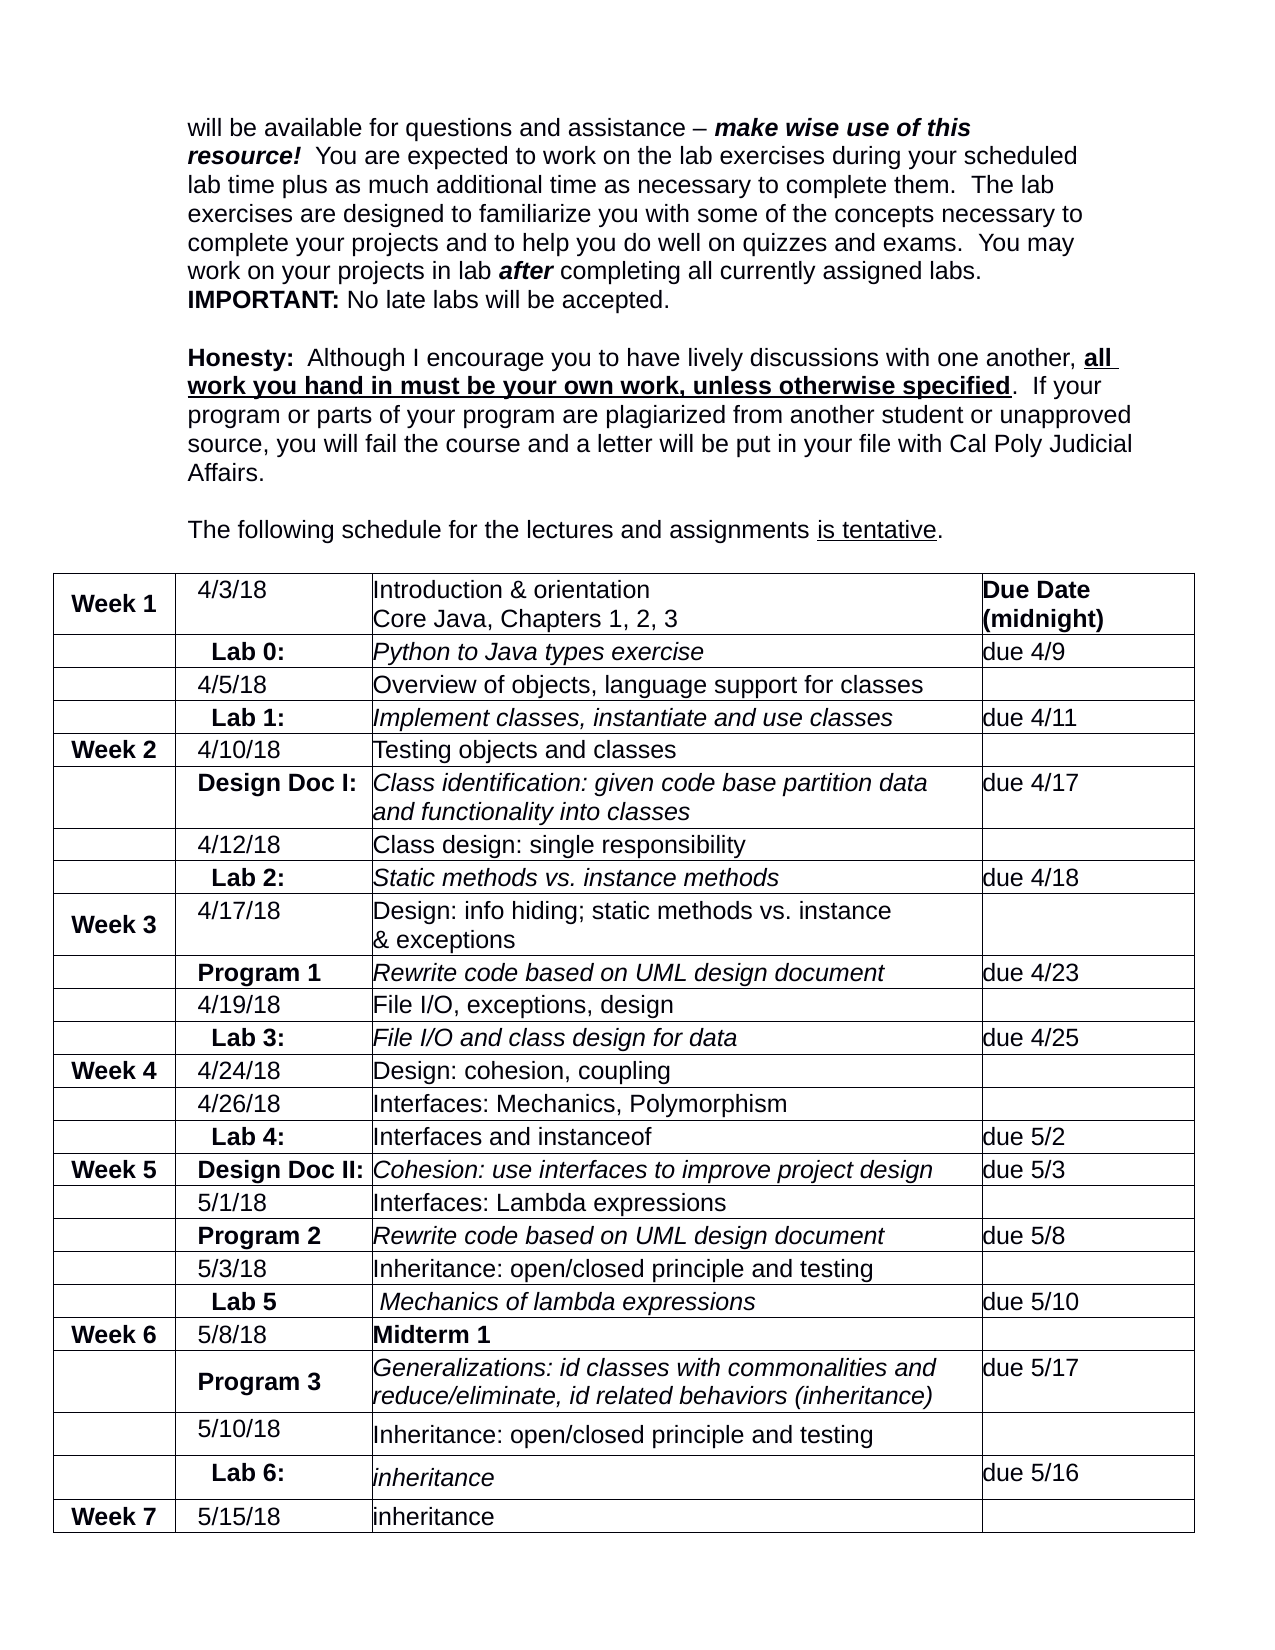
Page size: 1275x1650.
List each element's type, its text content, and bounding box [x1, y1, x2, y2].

table_cell due 4/17 [983, 767, 1194, 827]
table_cell Design Doc II: [176, 1154, 372, 1185]
table_cell [54, 1252, 175, 1284]
table_cell Midterm 1 [373, 1318, 982, 1350]
table_cell Python to Java types exercise [373, 635, 982, 667]
table_cell Week 3 [54, 894, 175, 955]
table_cell 4/12/18 [176, 829, 372, 860]
table_cell [983, 1500, 1194, 1532]
table_cell Static methods vs. instance methods [373, 861, 982, 893]
table_cell Design: cohesion, coupling [373, 1055, 982, 1087]
table_cell [983, 894, 1194, 955]
table_cell 5/15/18 [176, 1500, 372, 1532]
table_cell Inheritance: open/closed principle and testing [373, 1252, 982, 1284]
table_cell File I/O, exceptions, design [373, 989, 982, 1021]
table_cell [983, 829, 1194, 860]
table_cell due 5/3 [983, 1154, 1194, 1185]
table_cell Rewrite code based on UML design document [373, 956, 982, 988]
table_cell [983, 1318, 1194, 1350]
table_cell Interfaces: Mechanics, Polymorphism [373, 1088, 982, 1119]
table_cell Week 5 [54, 1154, 175, 1185]
table_cell [54, 1022, 175, 1054]
table_cell [54, 1456, 175, 1499]
table_cell Lab 4: [176, 1121, 372, 1152]
table_cell inheritance [373, 1500, 982, 1532]
table_cell File I/O and class design for data [373, 1022, 982, 1054]
table_cell [54, 1413, 175, 1455]
table_cell Design Doc I: [176, 767, 372, 827]
table_cell due 5/2 [983, 1121, 1194, 1152]
text IMPORTANT: No late labs will be accepted. [187, 285, 1087, 314]
table_cell 4/19/18 [176, 989, 372, 1021]
table_cell [983, 668, 1194, 700]
table_cell due 5/8 [983, 1219, 1194, 1251]
table_cell [54, 701, 175, 733]
table_cell [983, 1055, 1194, 1087]
table_cell due 5/10 [983, 1285, 1194, 1317]
table_cell [983, 1186, 1194, 1218]
table_cell due 4/9 [983, 635, 1194, 667]
text Honesty: Although I encourage you to have lively discussions with one another, all work you hand in must be your own work, unless otherwise specified. If your program or parts of your program are plagiarized from another student or unapproved source, you will fail the course and a letter will be put in your file with Cal Poly Judicial Affairs. [187, 342, 1162, 486]
text will be available for questions and assistance – make wise use of this resource! You are expected to work on the lab exercises during your scheduled lab time plus as much additional time as necessary to complete them. The lab exercises are designed to familiarize you with some of the concepts necessary to complete your projects and to help you do well on quizzes and exams. You may work on your projects in lab after completing all currently assigned labs. [187, 112, 1087, 285]
table_cell Generalizations: id classes with commonalities and reduce/eliminate, id related behaviors (inheritance) [373, 1351, 982, 1412]
table_cell Implement classes, instantiate and use classes [373, 701, 982, 733]
table_cell [54, 767, 175, 827]
table_cell [54, 861, 175, 893]
table_cell 4/26/18 [176, 1088, 372, 1119]
table_cell Testing objects and classes [373, 734, 982, 766]
table_cell Lab 3: [176, 1022, 372, 1054]
table_cell 5/10/18 [176, 1413, 372, 1455]
table_cell due 5/16 [983, 1456, 1194, 1499]
table_cell Program 3 [176, 1351, 372, 1412]
table_cell [54, 635, 175, 667]
table_cell Lab 2: [176, 861, 372, 893]
table_cell due 4/23 [983, 956, 1194, 988]
table_cell [983, 734, 1194, 766]
table_cell [54, 1121, 175, 1152]
table_cell Overview of objects, language support for classes [373, 668, 982, 700]
table_cell Mechanics of lambda expressions [373, 1285, 982, 1317]
table_cell [54, 1285, 175, 1317]
table_cell 5/1/18 [176, 1186, 372, 1218]
table_cell due 5/17 [983, 1351, 1194, 1412]
table_cell [54, 668, 175, 700]
table_cell [54, 956, 175, 988]
table_cell inheritance [373, 1456, 982, 1499]
table_header 4/3/18 [176, 574, 372, 634]
table_cell 4/24/18 [176, 1055, 372, 1087]
table_cell [983, 1413, 1194, 1455]
table_cell [983, 1252, 1194, 1284]
table_cell Lab 1: [176, 701, 372, 733]
table_cell Week 2 [54, 734, 175, 766]
table_cell 4/5/18 [176, 668, 372, 700]
table_cell 5/3/18 [176, 1252, 372, 1284]
table_cell due 4/11 [983, 701, 1194, 733]
table_cell [54, 1219, 175, 1251]
table_cell Week 7 [54, 1500, 175, 1532]
table_cell 4/10/18 [176, 734, 372, 766]
table_cell Lab 0: [176, 635, 372, 667]
table_cell Program 1 [176, 956, 372, 988]
table_cell 4/17/18 [176, 894, 372, 955]
table_cell due 4/18 [983, 861, 1194, 893]
table_header Introduction & orientation Core Java, Chapters 1, 2, 3 [373, 574, 982, 634]
table_cell Class design: single responsibility [373, 829, 982, 860]
table_cell Program 2 [176, 1219, 372, 1251]
table_cell Design: info hiding; static methods vs. instance & exceptions [373, 894, 982, 955]
table_cell 5/8/18 [176, 1318, 372, 1350]
table_cell Inheritance: open/closed principle and testing [373, 1413, 982, 1455]
text The following schedule for the lectures and assignments is tentative. [187, 515, 1162, 544]
table_header Due Date (midnight) [983, 574, 1194, 634]
table_cell Cohesion: use interfaces to improve project design [373, 1154, 982, 1185]
table_cell Class identification: given code base partition data and functionality into classes [373, 767, 982, 827]
table_cell Lab 6: [176, 1456, 372, 1499]
table_cell [54, 829, 175, 860]
table_cell [54, 989, 175, 1021]
table_cell due 4/25 [983, 1022, 1194, 1054]
table_cell [54, 1088, 175, 1119]
table_cell Interfaces: Lambda expressions [373, 1186, 982, 1218]
table_cell Lab 5 [176, 1285, 372, 1317]
table_cell Week 6 [54, 1318, 175, 1350]
table_cell [983, 989, 1194, 1021]
table_cell Rewrite code based on UML design document [373, 1219, 982, 1251]
table_header Week 1 [54, 574, 175, 634]
table_cell [54, 1186, 175, 1218]
table_cell Week 4 [54, 1055, 175, 1087]
table_cell [983, 1088, 1194, 1119]
table_cell Interfaces and instanceof [373, 1121, 982, 1152]
table_cell [54, 1351, 175, 1412]
